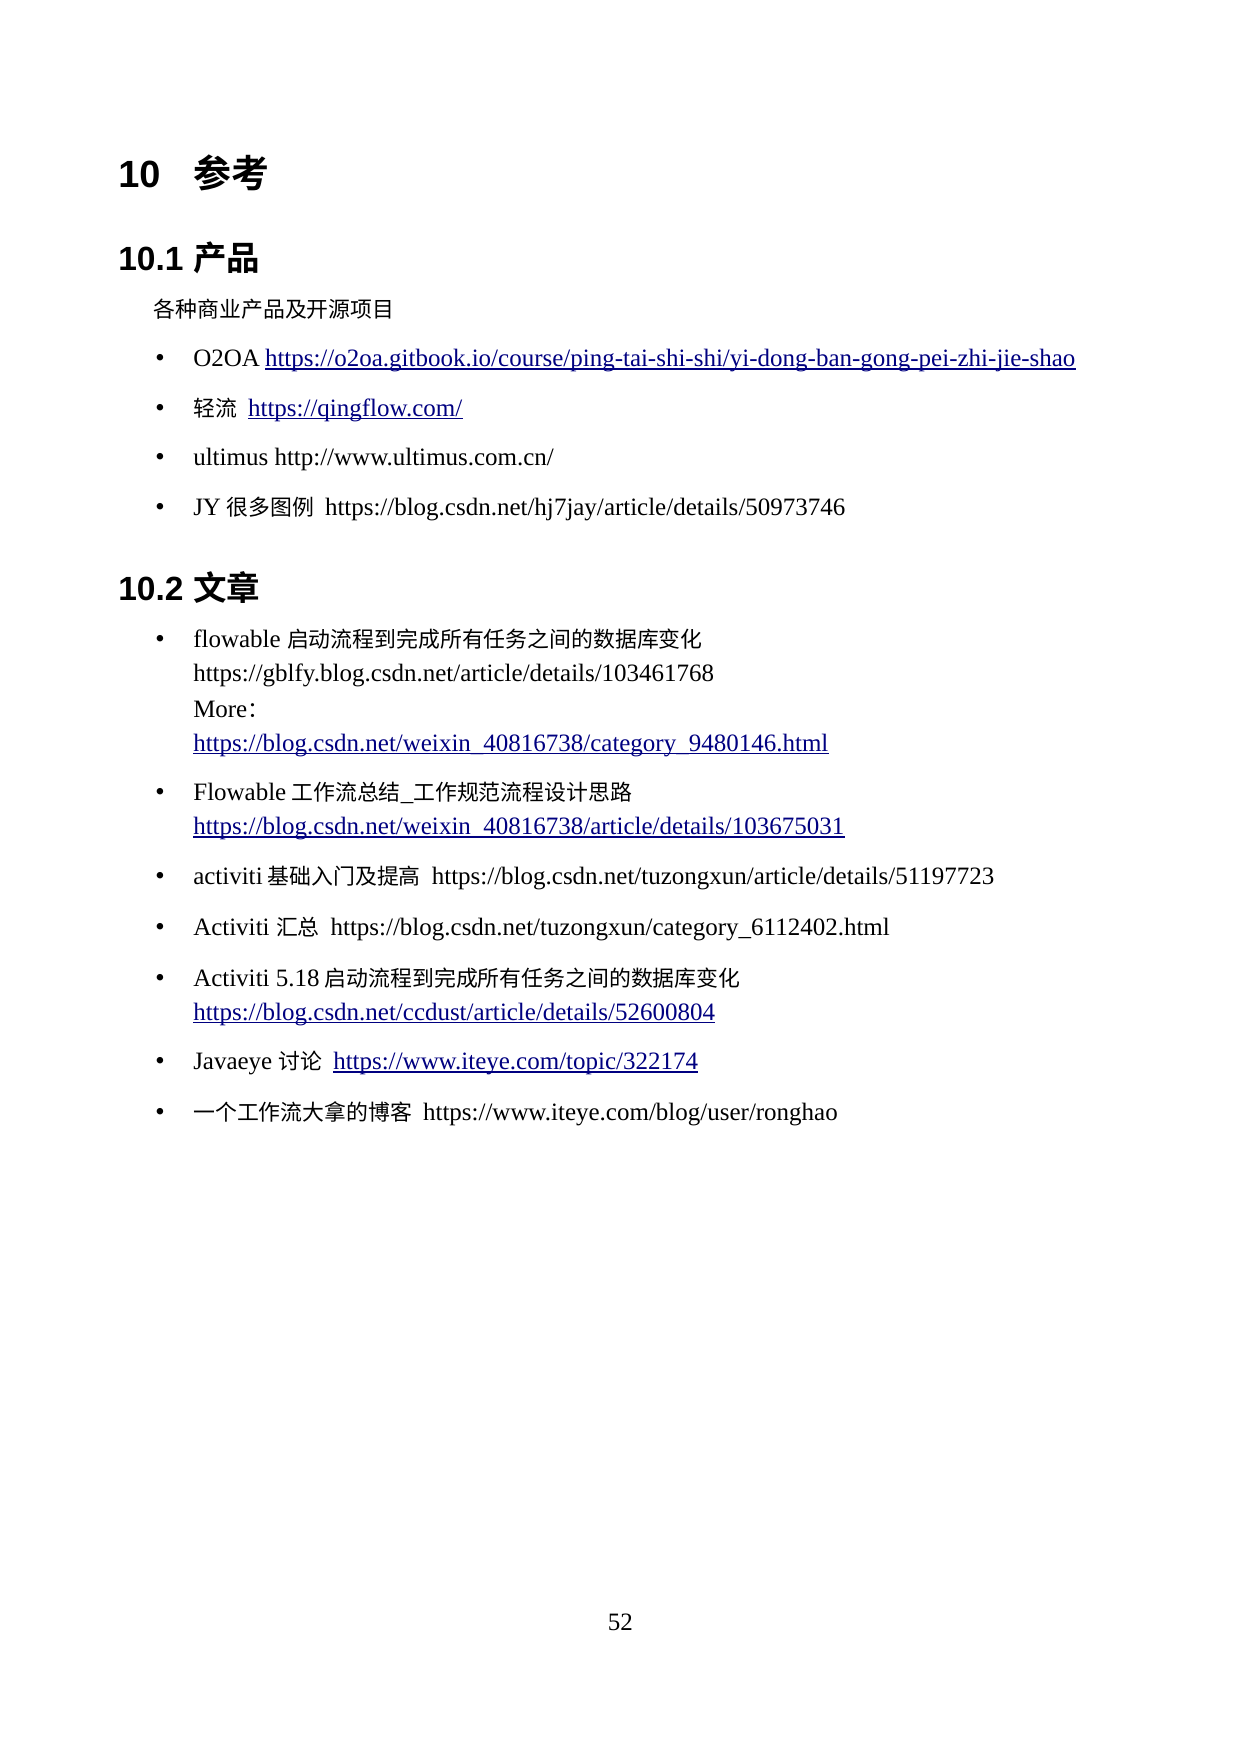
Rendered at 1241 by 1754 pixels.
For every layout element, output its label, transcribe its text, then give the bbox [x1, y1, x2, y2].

list Activiti 5.18启动流程到完成所有任务之间的数据库变化 https://blog.csdn.net/ccdust/article/details/52600804 [156, 961, 1122, 1025]
list Activiti 汇总 https://blog.csdn.net/tuzongxun/category_6112402.html [156, 910, 1122, 941]
list ultimus http://www.ultimus.com.cn/ [156, 442, 1122, 471]
list JY 很多图例 https://blog.csdn.net/hj7jay/article/details/50973746 [156, 489, 1122, 521]
list Javaeye 讨论 https://www.iteye.com/topic/322174 [156, 1044, 1122, 1076]
list activiti基础入门及提高 https://blog.csdn.net/tuzongxun/article/details/51197723 [156, 859, 1122, 890]
list 一个工作流大拿的博客 https://www.iteye.com/blog/user/ronghao [156, 1095, 1122, 1127]
list flowable 启动流程到完成所有任务之间的数据库变化 https://gblfy.blog.csdn.net/article/details/103461768 More： https://blog.csdn.net/weixin_40816738/category_9480146.html [156, 622, 1122, 756]
list Flowable工作流总结_工作规范流程设计思路 https://blog.csdn.net/weixin_40816738/article/details/103675031 [156, 775, 1122, 840]
subtitle 参考 [118, 143, 1122, 198]
list 轻流 https://qingflow.com/ [156, 391, 1122, 423]
list O2OA https://o2oa.gitbook.io/course/ping-tai-shi-shi/yi-dong-ban-gong-pei-zhi-jie-shao [156, 343, 1122, 372]
subtitle 文章 [118, 561, 1122, 610]
text 各种商业产品及开源项目 [118, 292, 1122, 324]
subtitle 产品 [118, 231, 1122, 280]
